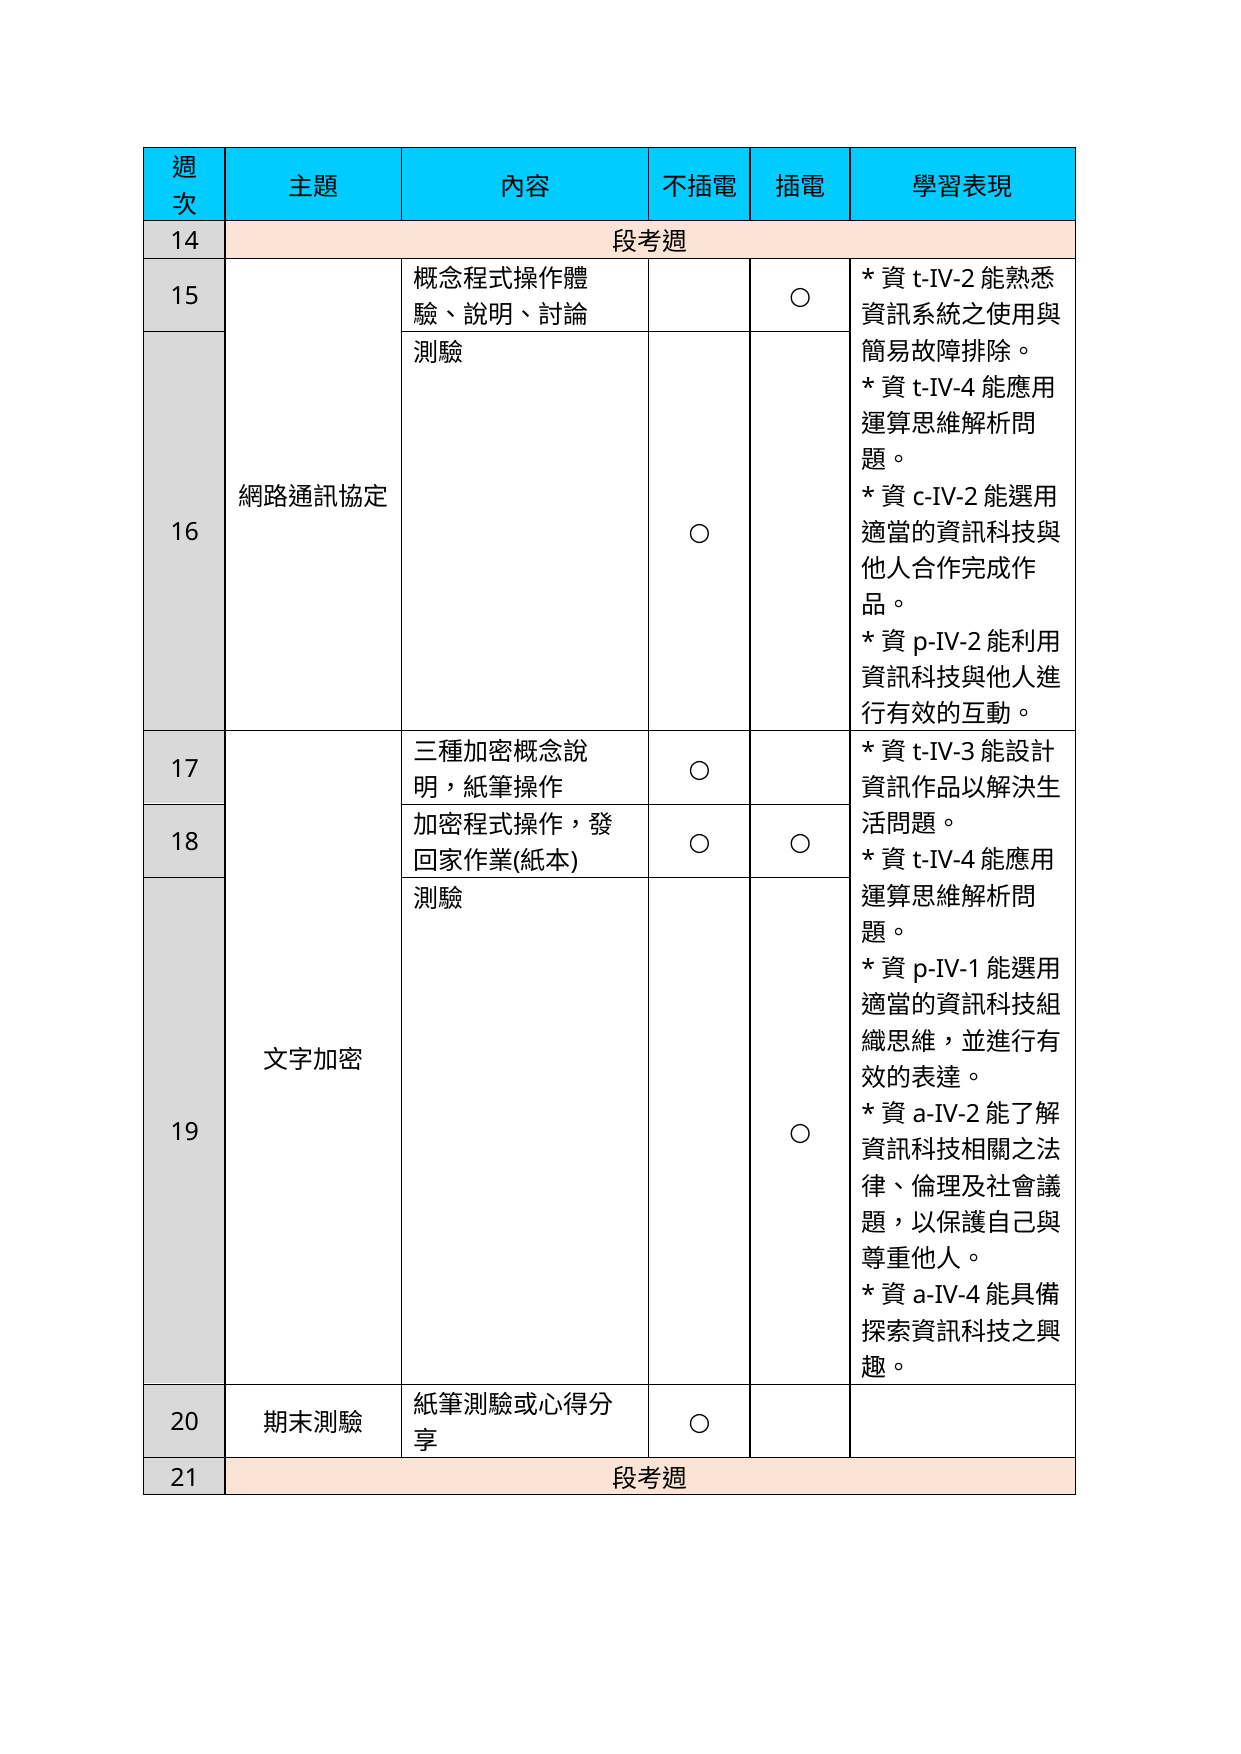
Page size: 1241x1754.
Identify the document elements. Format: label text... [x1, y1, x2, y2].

table_cell [751, 1385, 849, 1457]
table_cell * 資 t-IV-2能熟悉資訊系統之使用與簡易故障排除。 * 資 t-IV-4 能應用運算思維解析問題。 * 資 c-IV-2能選用適當的資訊科技與他人合作完成作品。 * 資 p-IV-2能利用資訊科技與他人進行有效的互動。 [851, 259, 1075, 730]
table_cell ○ [649, 332, 749, 730]
table_cell ○ [649, 1385, 749, 1457]
table_cell 16 [144, 332, 224, 730]
table_cell 三種加密概念說明，紙筆操作 [402, 731, 648, 803]
table_cell 加密程式操作，發回家作業(紙本) [402, 805, 648, 877]
table_header 插電 [751, 148, 849, 220]
table_header 主題 [226, 148, 401, 220]
table_cell [649, 259, 749, 331]
table_header 不插電 [649, 148, 749, 220]
table_cell 18 [144, 805, 224, 877]
table_cell * 資 t-IV-3能設計資訊作品以解決生活問題。 * 資 t-IV-4能應用運算思維解析問題。 * 資 p-IV-1能選用適當的資訊科技組織思維，並進行有效的表達。 * 資 a-IV-2能了解資訊科技相關之法律、倫理及社會議題，以保護自己與 尊重他人。 * 資 a-IV-4能具備探索資訊科技之興趣。 [851, 731, 1075, 1383]
table_cell [751, 332, 849, 730]
table_header 學習表現 [851, 148, 1075, 220]
table_cell [649, 878, 749, 1383]
table_cell ○ [751, 878, 849, 1383]
table_cell 14 [144, 221, 224, 258]
table_cell ○ [649, 805, 749, 877]
table_cell 段考週 [226, 221, 1075, 258]
table_cell 20 [144, 1385, 224, 1457]
table_cell 文字加密 [226, 731, 401, 1383]
table_cell 段考週 [226, 1458, 1075, 1494]
table_cell 概念程式操作體驗、說明、討論 [402, 259, 648, 331]
table_cell 網路通訊協定 [226, 259, 401, 730]
table_cell 17 [144, 731, 224, 803]
table_cell 測驗 [402, 878, 648, 1383]
table_cell 紙筆測驗或心得分享 [402, 1385, 648, 1457]
table_cell [851, 1385, 1075, 1457]
table_header 內容 [402, 148, 648, 220]
table_cell [751, 731, 849, 803]
table_cell ○ [751, 259, 849, 331]
table_header 週 次 [144, 148, 224, 220]
table_cell 期末測驗 [226, 1385, 401, 1457]
table_cell ○ [751, 805, 849, 877]
table_cell 15 [144, 259, 224, 331]
table_cell 21 [144, 1458, 224, 1494]
table_cell 19 [144, 878, 224, 1383]
table_cell ○ [649, 731, 749, 803]
table_cell 測驗 [402, 332, 648, 730]
